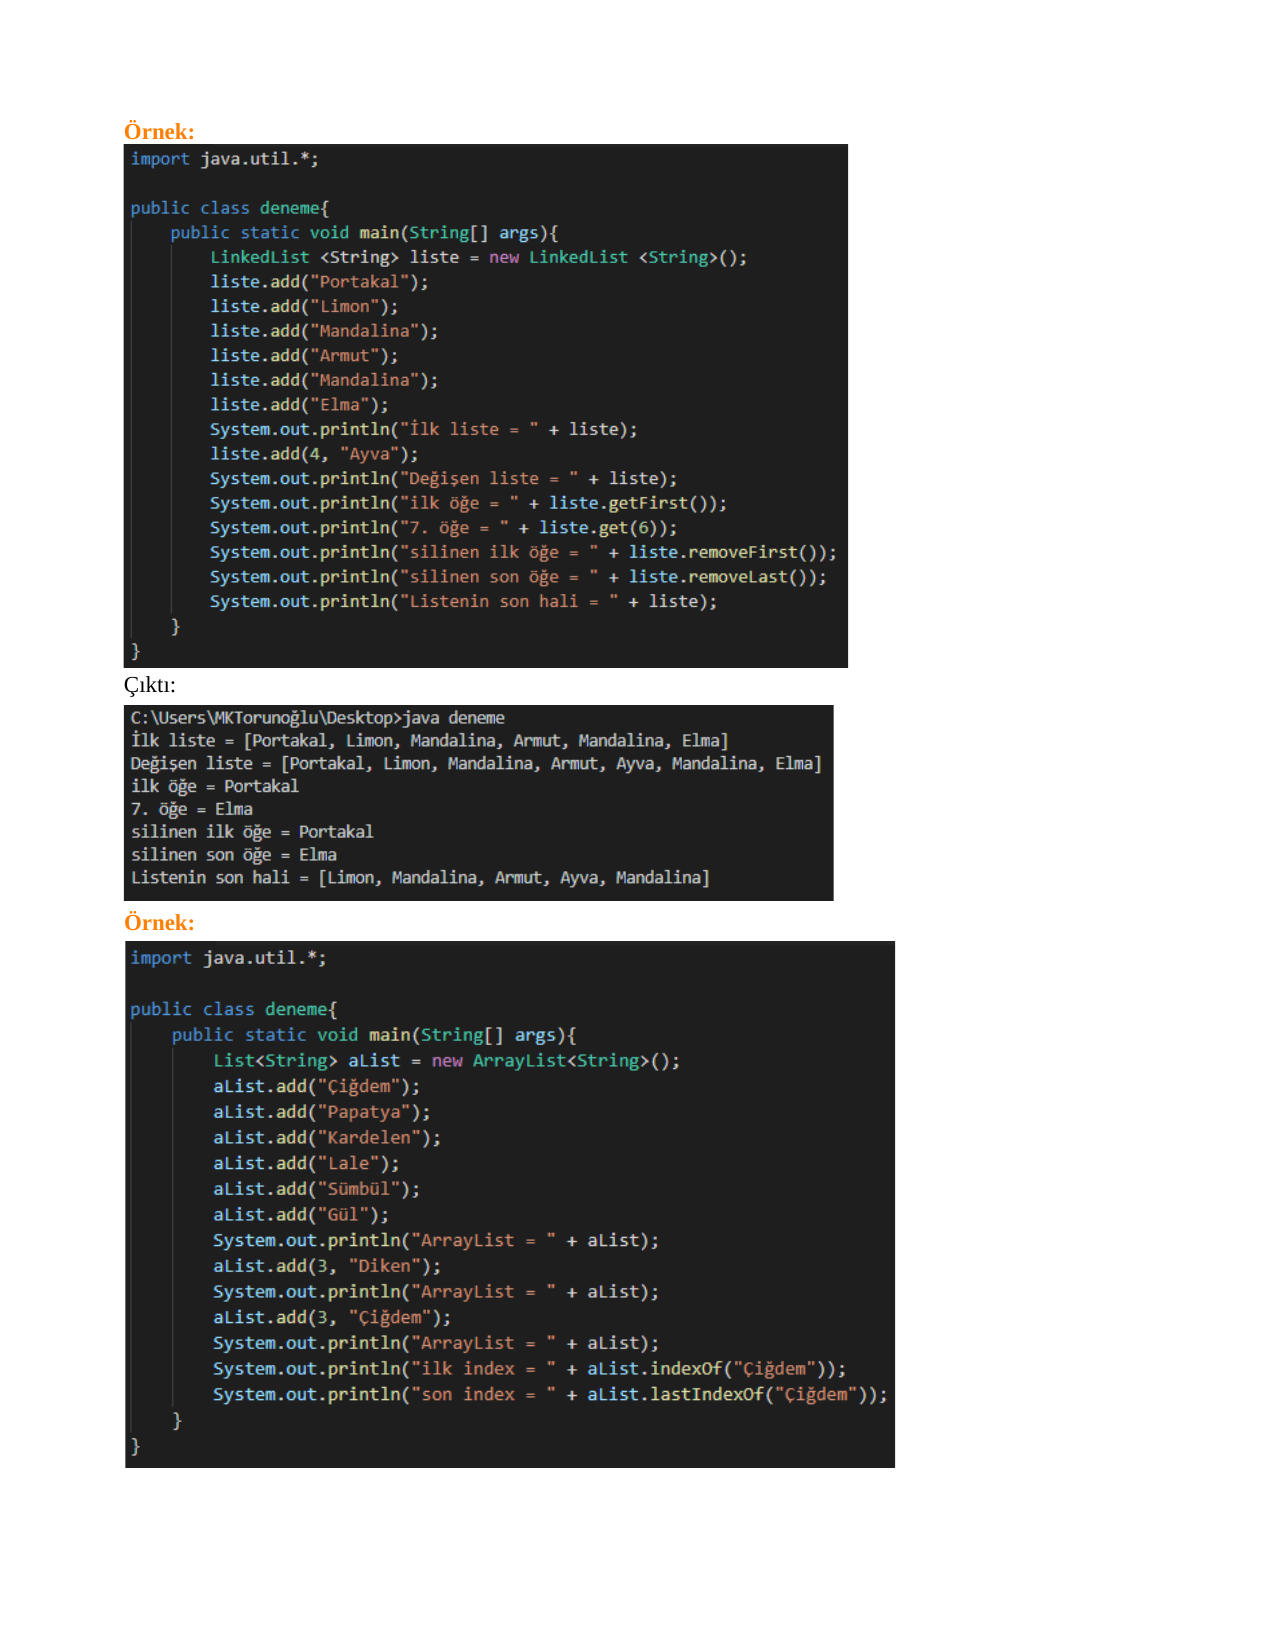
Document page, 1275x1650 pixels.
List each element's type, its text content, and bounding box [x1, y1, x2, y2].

text Çıktı: [118, 672, 1157, 698]
text Örnek: [118, 118, 1157, 144]
text Örnek: [118, 909, 1157, 935]
picture [123, 144, 849, 668]
picture [123, 705, 834, 901]
picture [125, 941, 895, 1468]
